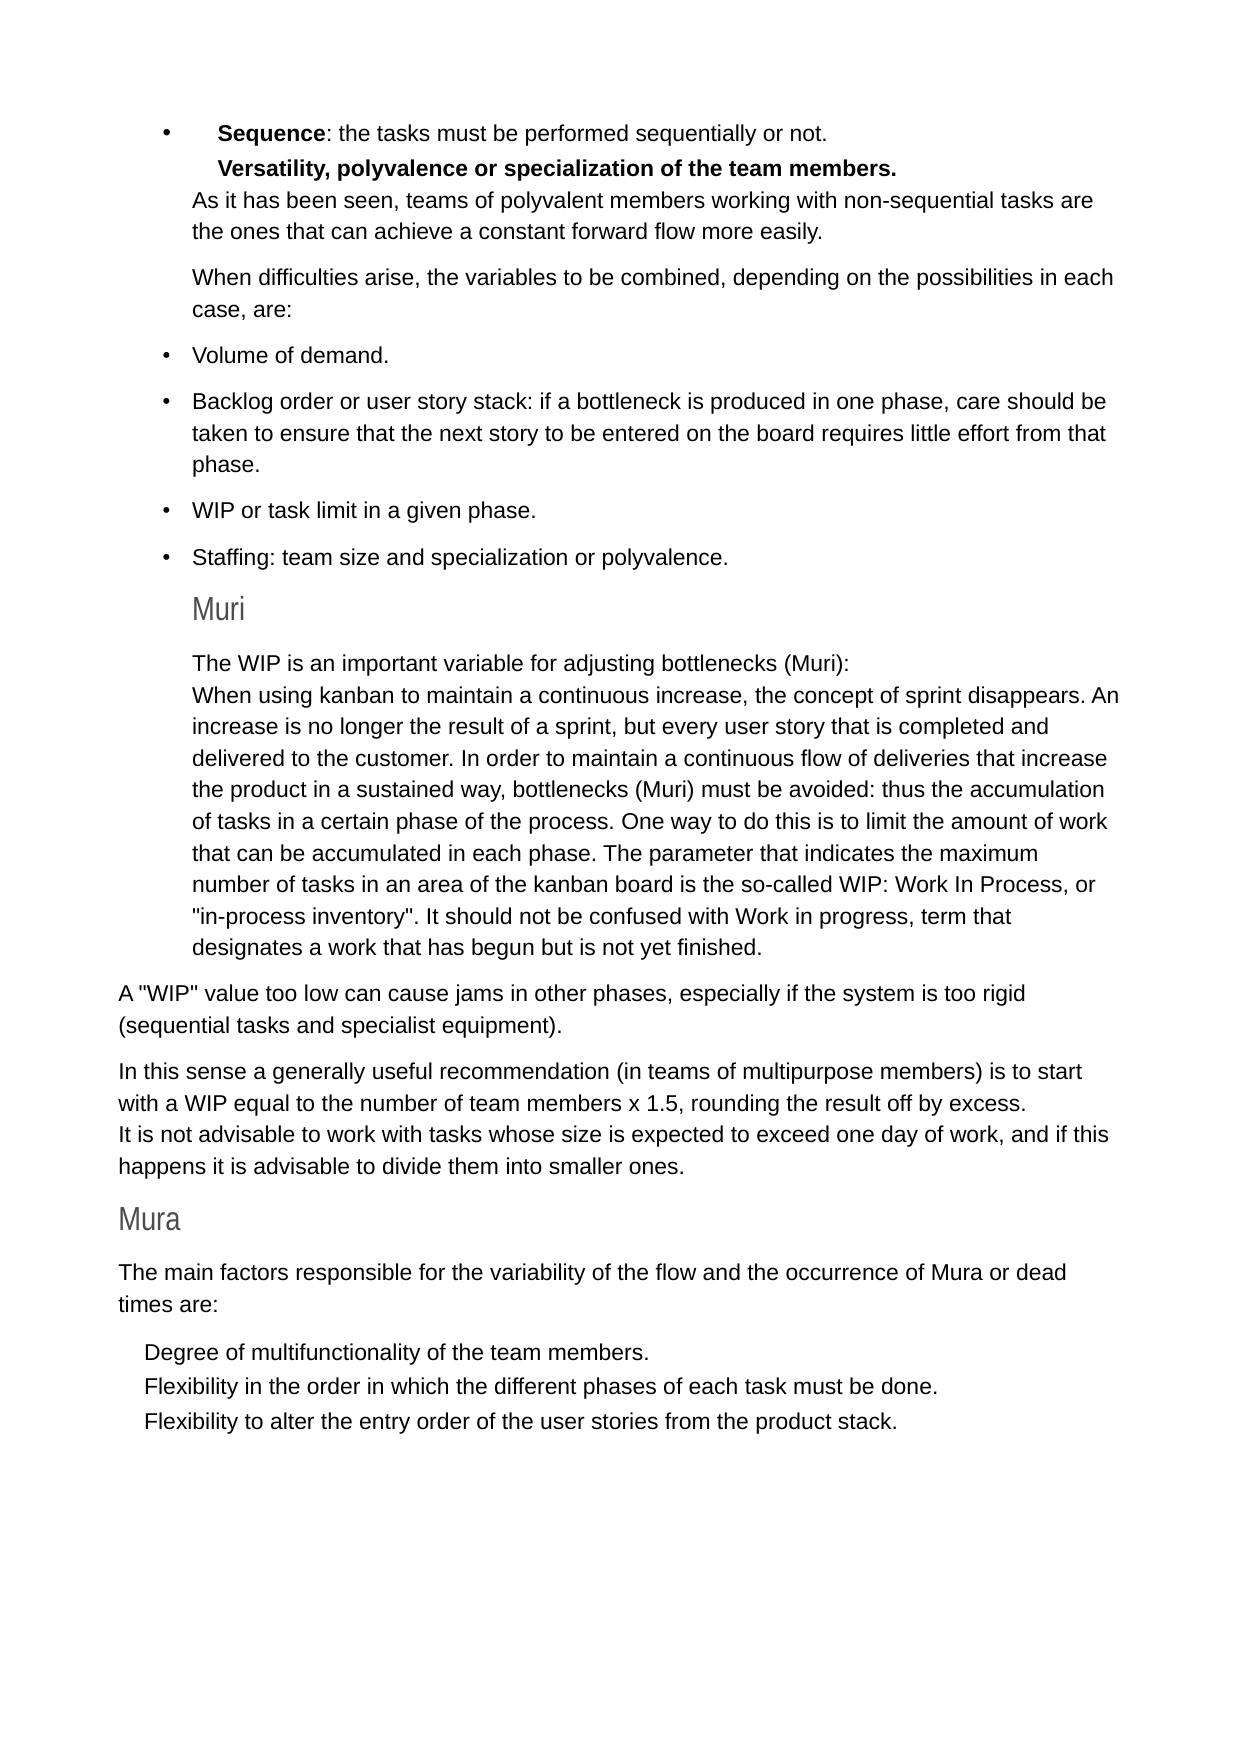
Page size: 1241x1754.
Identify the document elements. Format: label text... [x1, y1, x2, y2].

list WIP or task limit in a given phase. [162, 497, 1122, 524]
list Volume of demand. [162, 342, 1122, 368]
text Mura [118, 1199, 1122, 1237]
text The main factors responsible for the variability of the flow and the occurrence of Mura or dead times are: [118, 1259, 1122, 1317]
text In this sense a generally useful recommendation (in teams of multipurpose members) is to start with a WIP equal to the number of team members x 1.5, rounding the result off by excess. It is not advisable to work with tasks whose size is expected to exceed one day of work, and if this happens it is advisable to divide them into smaller ones. [118, 1058, 1122, 1179]
list  Sequence: the tasks must be performed sequentially or not.  Versatility, polyvalence or specialization of the team members. As it has been seen, teams of polyvalent members working with non-sequential tasks are the ones that can achieve a constant forward flow more easily. [162, 118, 1122, 244]
text A "WIP" value too low can cause jams in other phases, especially if the system is too rigid (sequential tasks and specialist equipment). [118, 980, 1122, 1038]
text  Degree of multifunctionality of the team members.  Flexibility in the order in which the different phases of each task must be done.  Flexibility to alter the entry order of the user stories from the product stack. [118, 1337, 1122, 1435]
list When difficulties arise, the variables to be combined, depending on the possibilities in each case, are: [162, 264, 1122, 322]
list Backlog order or user story stack: if a bottleneck is produced in one phase, care should be taken to ensure that the next story to be entered on the board requires little effort from that phase. [162, 388, 1122, 478]
list The WIP is an important variable for adjusting bottlenecks (Muri): When using kanban to maintain a continuous increase, the concept of sprint disappears. An increase is no longer the result of a sprint, but every user story that is completed and delivered to the customer. In order to maintain a continuous flow of deliveries that increase the product in a sustained way, bottlenecks (Muri) must be avoided: thus the accumulation of tasks in a certain phase of the process. One way to do this is to limit the amount of work that can be accumulated in each phase. The parameter that indicates the maximum number of tasks in an area of the kanban board is the so-called WIP: Work In Process, or "in-process inventory". It should not be confused with Work in progress, term that designates a work that has begun but is not yet finished. [162, 650, 1122, 961]
list Muri [162, 590, 1122, 628]
list Staffing: team size and specialization or polyvalence. [162, 543, 1122, 570]
